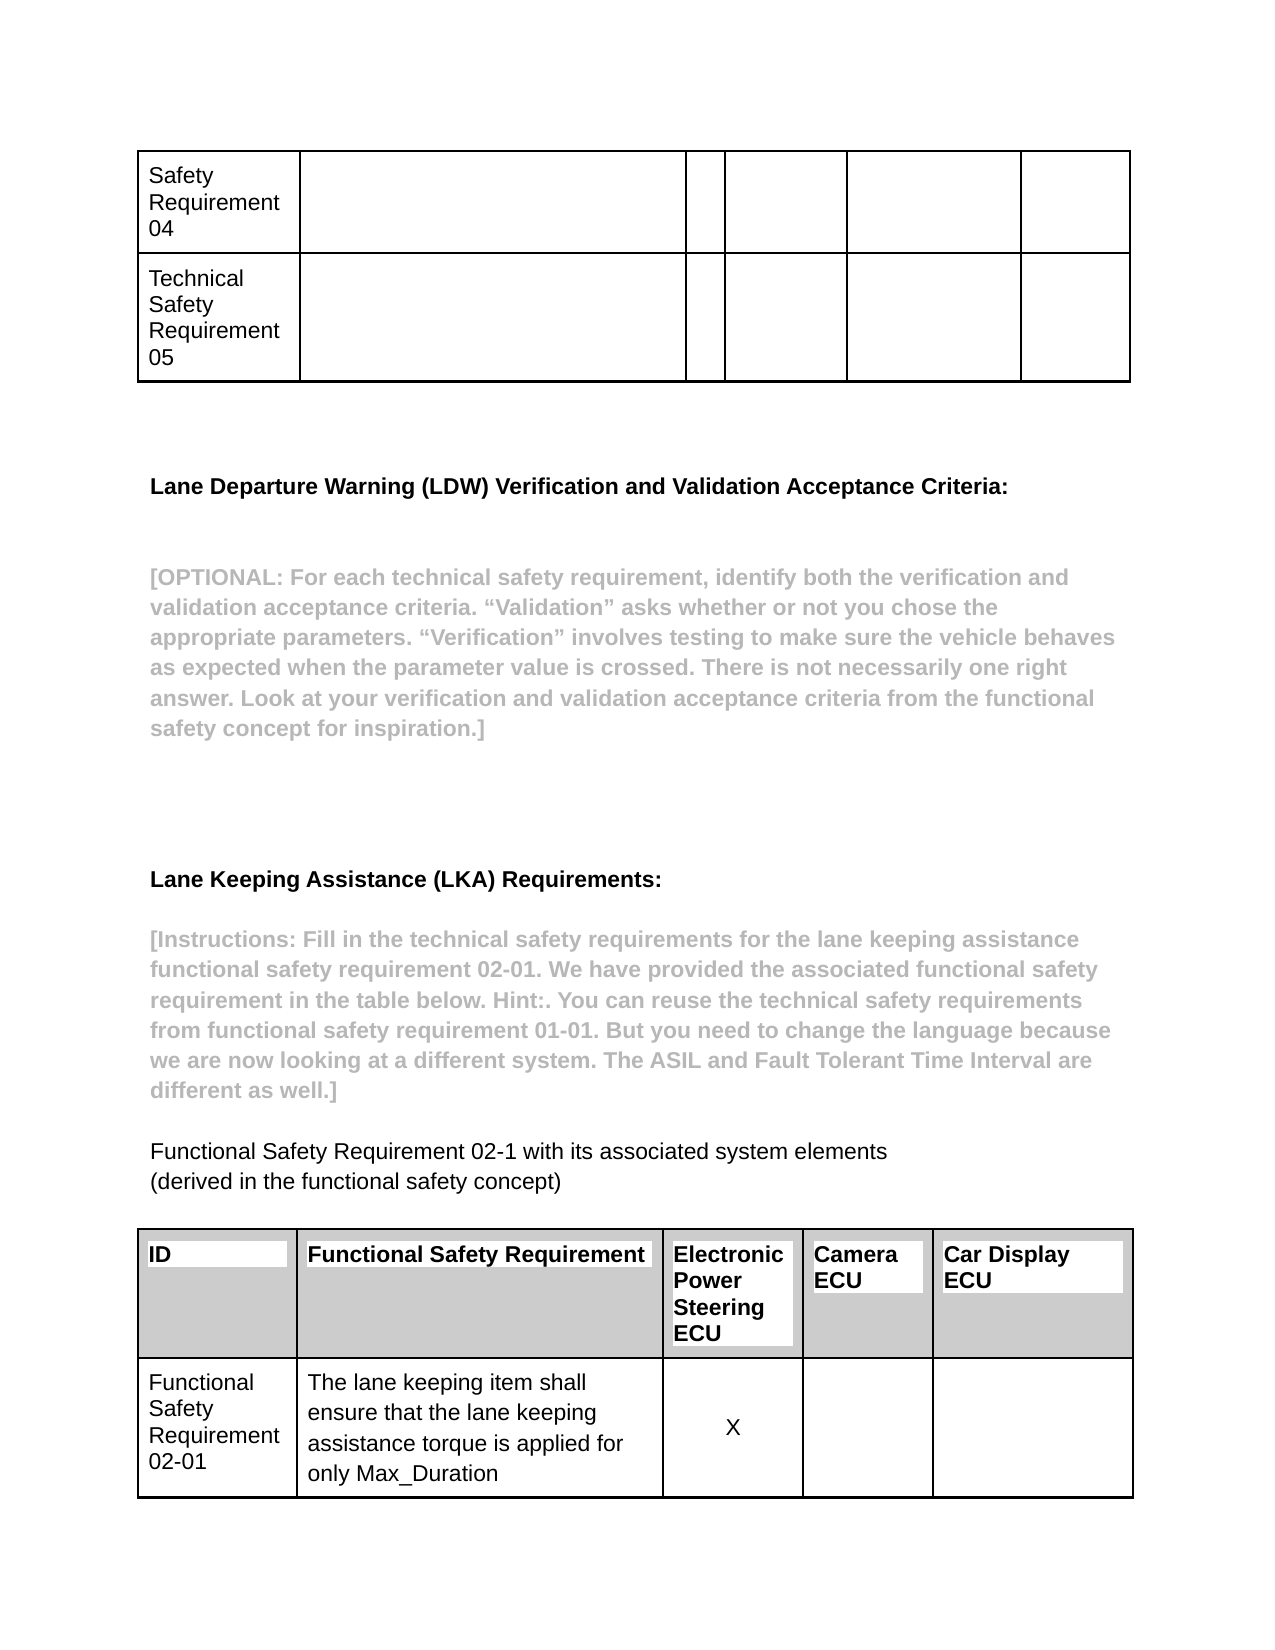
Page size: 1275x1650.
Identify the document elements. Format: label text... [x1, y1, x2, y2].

table_cell [804, 1359, 932, 1496]
table_cell [726, 254, 846, 380]
table_cell [1022, 254, 1129, 380]
table_cell [301, 152, 685, 252]
table_cell [848, 254, 1020, 380]
text Lane Departure Warning (LDW) Verification and Validation Acceptance Criteria: [150, 473, 1125, 499]
table_header ID [139, 1230, 296, 1357]
table_header Electronic Power Steering ECU [664, 1230, 802, 1357]
table_cell [848, 152, 1020, 252]
table_header Functional Safety Requirement [298, 1230, 662, 1357]
text Lane Keeping Assistance (LKA) Requirements: [150, 866, 1125, 892]
text (derived in the functional safety concept) [150, 1168, 1125, 1194]
table_cell Safety Requirement 04 [139, 152, 299, 252]
text Functional Safety Requirement 02-1 with its associated system elements [150, 1138, 1125, 1164]
table_cell X [664, 1359, 802, 1496]
table_header Car Display ECU [934, 1230, 1132, 1357]
table_cell [1022, 152, 1129, 252]
table_cell Technical Safety Requirement 05 [139, 254, 299, 380]
table_cell The lane keeping item shall ensure that the lane keeping assistance torque is applied for only Max_Duration [298, 1359, 662, 1496]
table_cell [934, 1359, 1132, 1496]
table_header Camera ECU [804, 1230, 932, 1357]
table_cell Functional Safety Requirement 02-01 [139, 1359, 296, 1496]
table_cell [301, 254, 685, 380]
text [Instructions: Fill in the technical safety requirements for the lane keeping assistance functional safety requirement 02-01. We have provided the associated functional safety requirement in the table below. Hint:. You can reuse the technical safety requirements from functional safety requirement 01-01. But you need to change the language because we are now looking at a different system. The ASIL and Fault Tolerant Time Interval are different as well.] [150, 926, 1125, 1103]
text [OPTIONAL: For each technical safety requirement, identify both the verification and validation acceptance criteria. “Validation” asks whether or not you chose the appropriate parameters. “Verification” involves testing to make sure the vehicle behaves as expected when the parameter value is crossed. There is not necessarily one right answer. Look at your verification and validation acceptance criteria from the functional safety concept for inspiration.] [150, 564, 1125, 741]
table_cell [687, 254, 724, 380]
table_cell [687, 152, 724, 252]
table_cell [726, 152, 846, 252]
